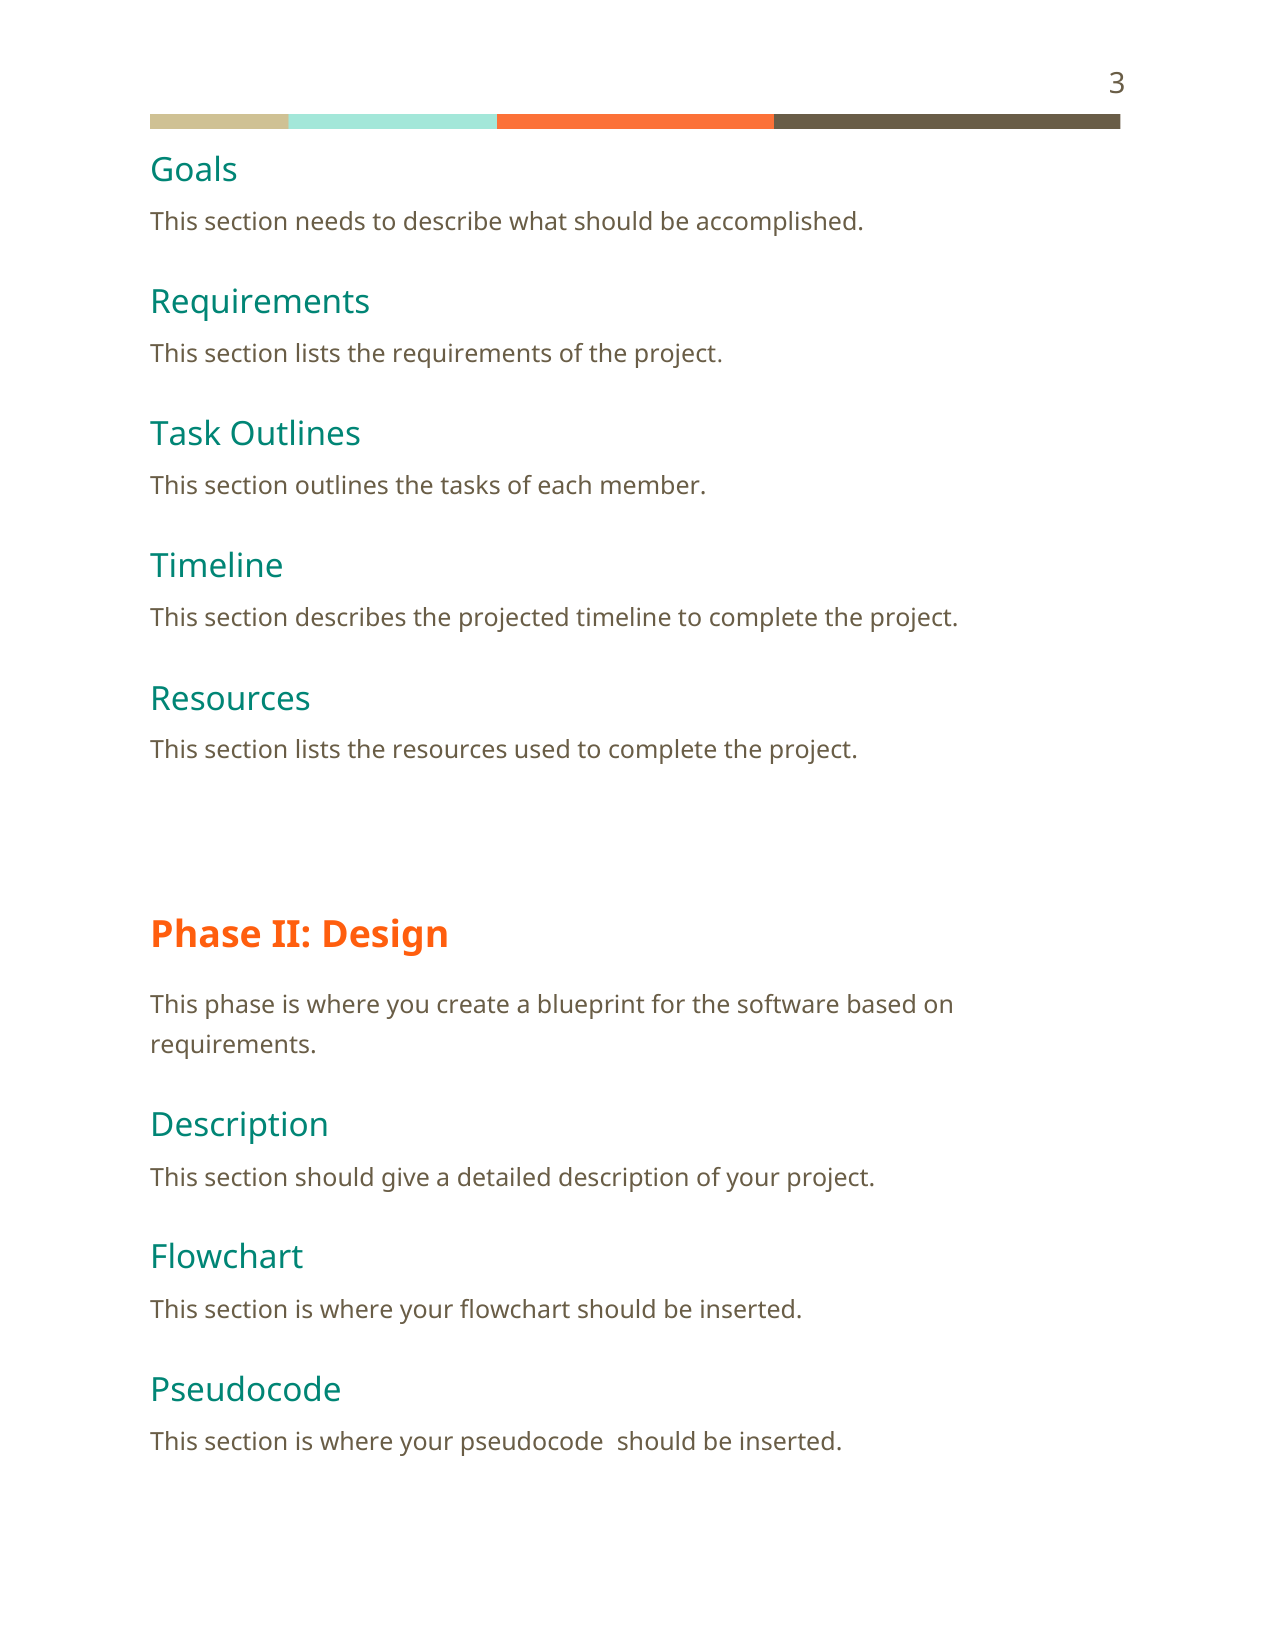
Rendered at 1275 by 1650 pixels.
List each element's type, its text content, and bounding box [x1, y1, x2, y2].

subtitle Pseudocode [150, 1365, 1125, 1411]
subtitle Resources [150, 674, 1125, 720]
text This section outlines the tasks of each member. [150, 468, 1125, 502]
text This section lists the requirements of the project. [150, 336, 1125, 370]
subtitle Description [150, 1101, 1125, 1147]
text This section needs to describe what should be accomplished. [150, 204, 1125, 238]
subtitle Phase II: Design [150, 907, 1125, 958]
text This section is where your pseudocode should be inserted. [150, 1423, 1125, 1457]
text This phase is where you create a blueprint for the software based on requirements. [150, 986, 1125, 1061]
subtitle Task Outlines [150, 410, 1125, 456]
picture [150, 114, 1121, 129]
subtitle Timeline [150, 542, 1125, 588]
subtitle Requirements [150, 278, 1125, 323]
text This section is where your flowchart should be inserted. [150, 1291, 1125, 1325]
subtitle Flowchart [150, 1233, 1125, 1279]
text This section lists the resources used to complete the project. [150, 732, 1125, 766]
text This section describes the projected timeline to complete the project. [150, 600, 1125, 634]
text This section should give a detailed description of your project. [150, 1159, 1125, 1193]
subtitle Goals [150, 146, 1125, 191]
